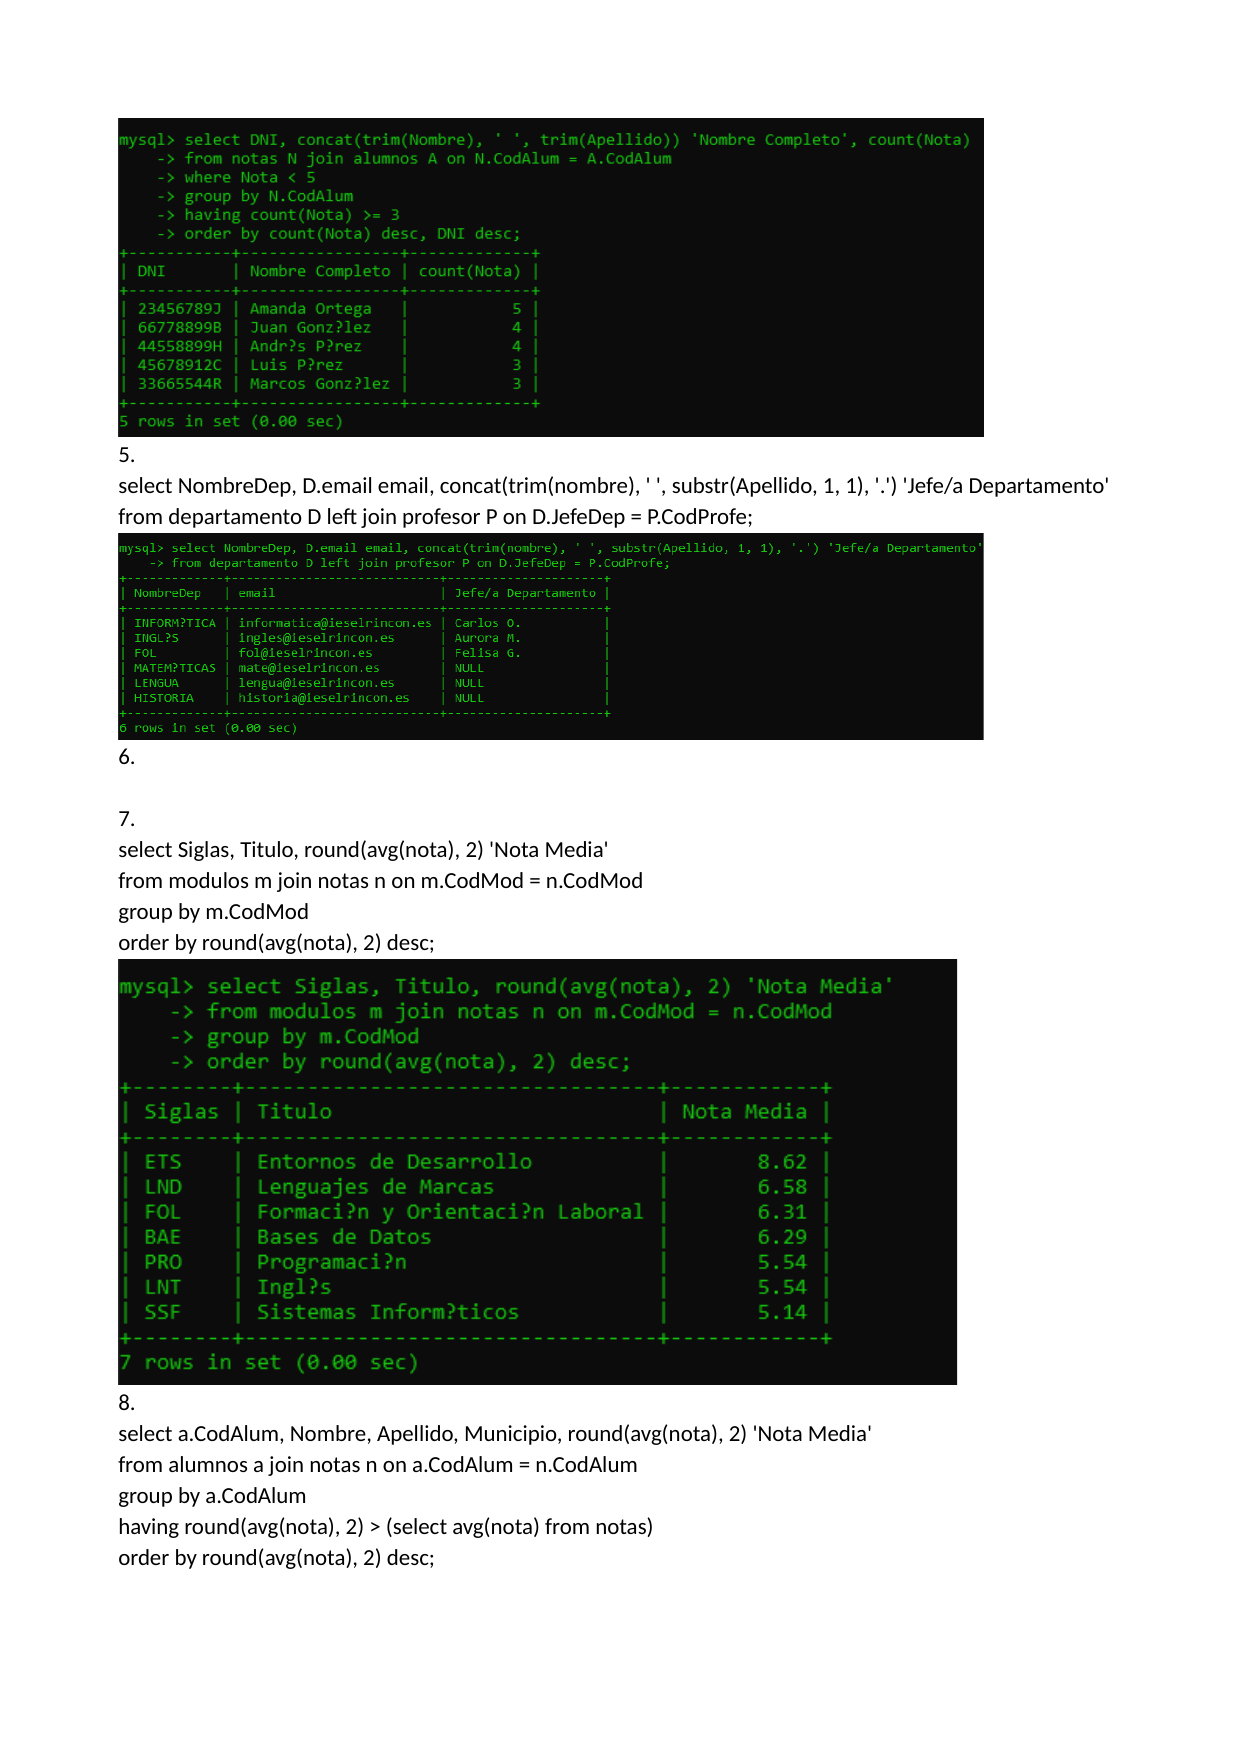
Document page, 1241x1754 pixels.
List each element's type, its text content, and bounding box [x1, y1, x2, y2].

text group by a.CodAlum [118, 1481, 1122, 1509]
text select NombreDep, D.email email, concat(trim(nombre), ' ', substr(Apellido, 1, 1), '.') 'Jefe/a Departamento' [118, 471, 1122, 499]
text select a.CodAlum, Nombre, Apellido, Municipio, round(avg(nota), 2) 'Nota Media' [118, 1419, 1122, 1447]
text from departamento D left join profesor P on D.JefeDep = P.CodProfe; [118, 502, 1122, 530]
text 7. [118, 804, 1122, 832]
text from modulos m join notas n on m.CodMod = n.CodMod [118, 866, 1122, 894]
text select Siglas, Titulo, round(avg(nota), 2) 'Nota Media' [118, 835, 1122, 863]
text having round(avg(nota), 2) > (select avg(nota) from notas) [118, 1512, 1122, 1540]
text group by m.CodMod [118, 897, 1122, 926]
text 6. [118, 742, 1122, 770]
text 8. [118, 1388, 1122, 1416]
text order by round(avg(nota), 2) desc; [118, 928, 1122, 957]
text order by round(avg(nota), 2) desc; [118, 1543, 1122, 1571]
text 5. [118, 440, 1122, 468]
text from alumnos a join notas n on a.CodAlum = n.CodAlum [118, 1450, 1122, 1478]
